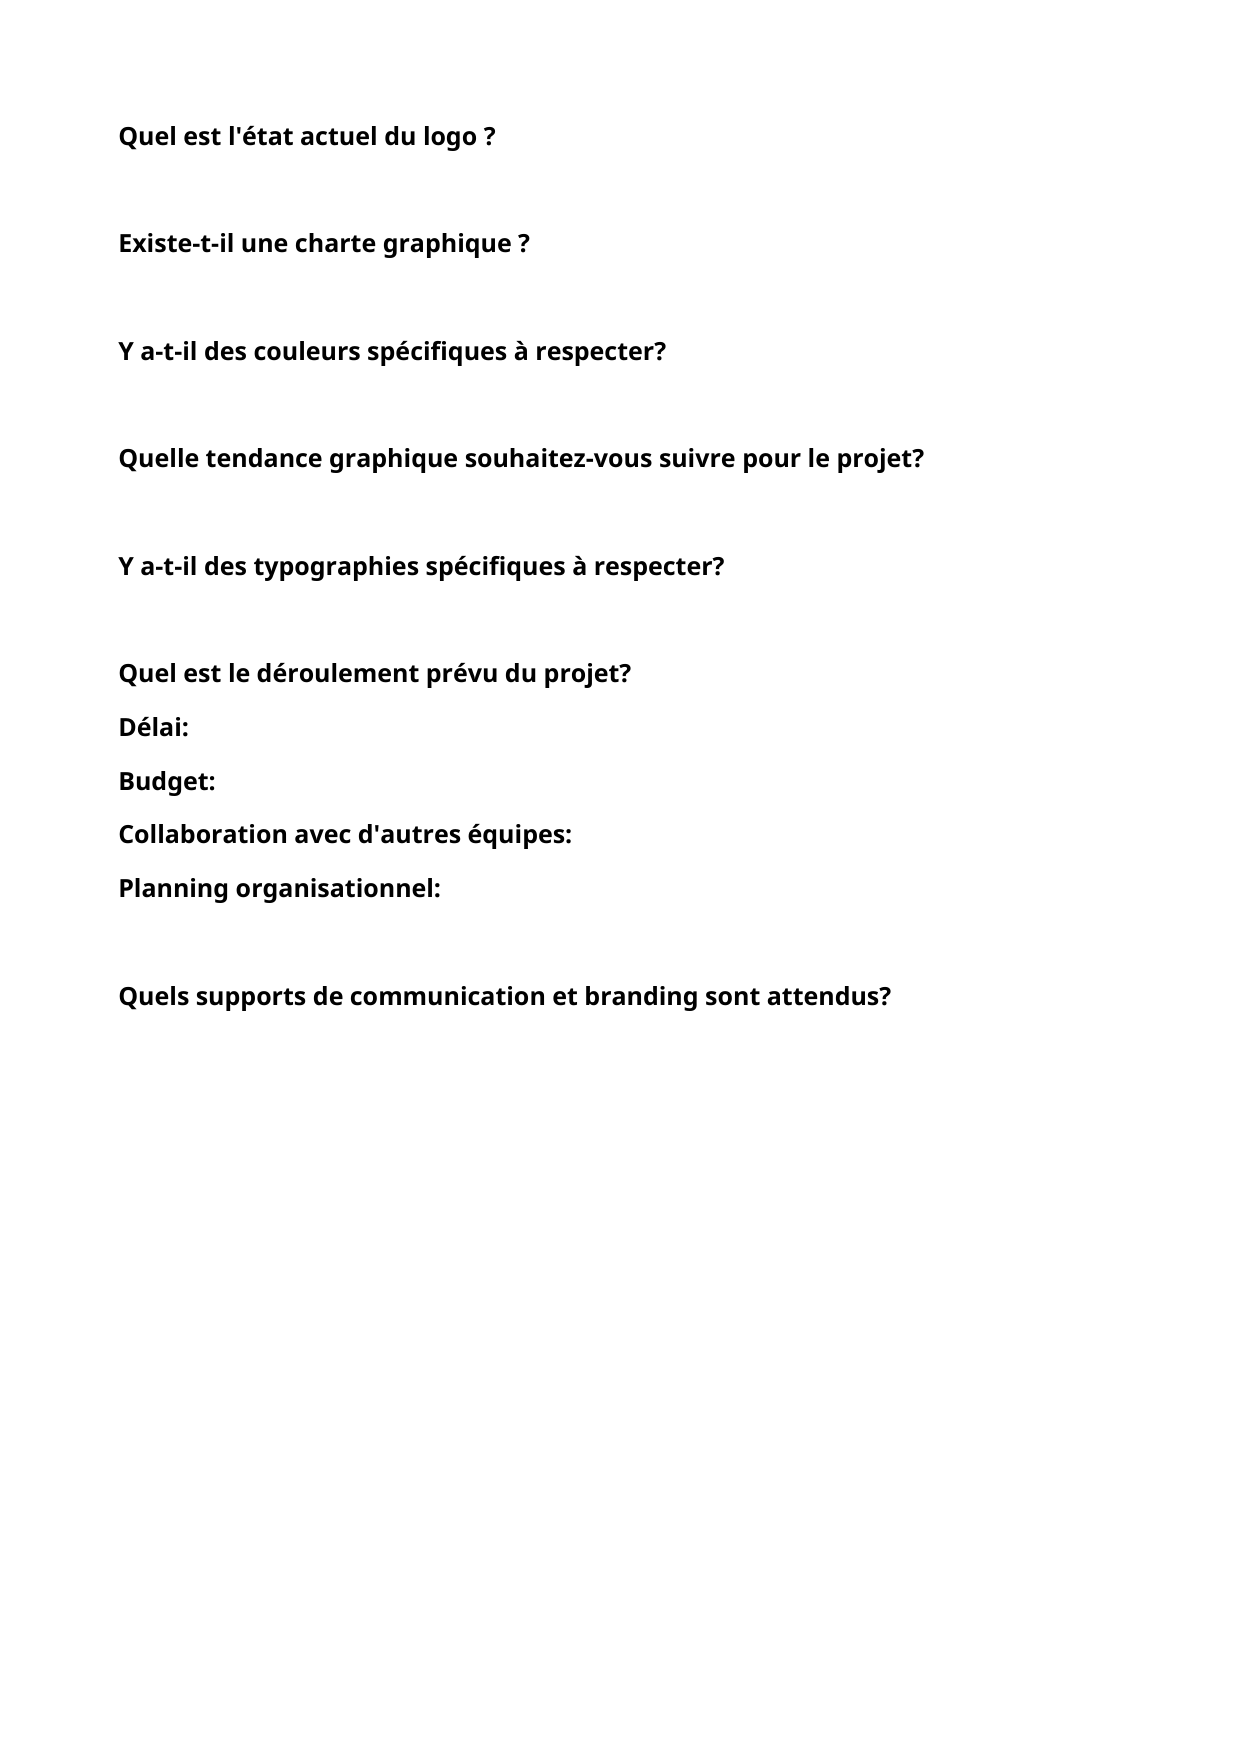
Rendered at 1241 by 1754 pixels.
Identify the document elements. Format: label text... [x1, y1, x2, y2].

text Quel est l'état actuel du logo ? [118, 118, 1122, 152]
text Y a-t-il des couleurs spécifiques à respecter? [118, 333, 1122, 367]
text Quels supports de communication et branding sont attendus? [118, 978, 1122, 1012]
text Budget: [118, 763, 1122, 797]
text Collaboration avec d'autres équipes: [118, 817, 1122, 851]
text Délai: [118, 709, 1122, 743]
text Planning organisationnel: [118, 871, 1122, 905]
text Quelle tendance graphique souhaitez-vous suivre pour le projet? [118, 441, 1122, 475]
text Quel est le déroulement prévu du projet? [118, 656, 1122, 690]
text Y a-t-il des typographies spécifiques à respecter? [118, 548, 1122, 582]
text Existe-t-il une charte graphique ? [118, 226, 1122, 260]
